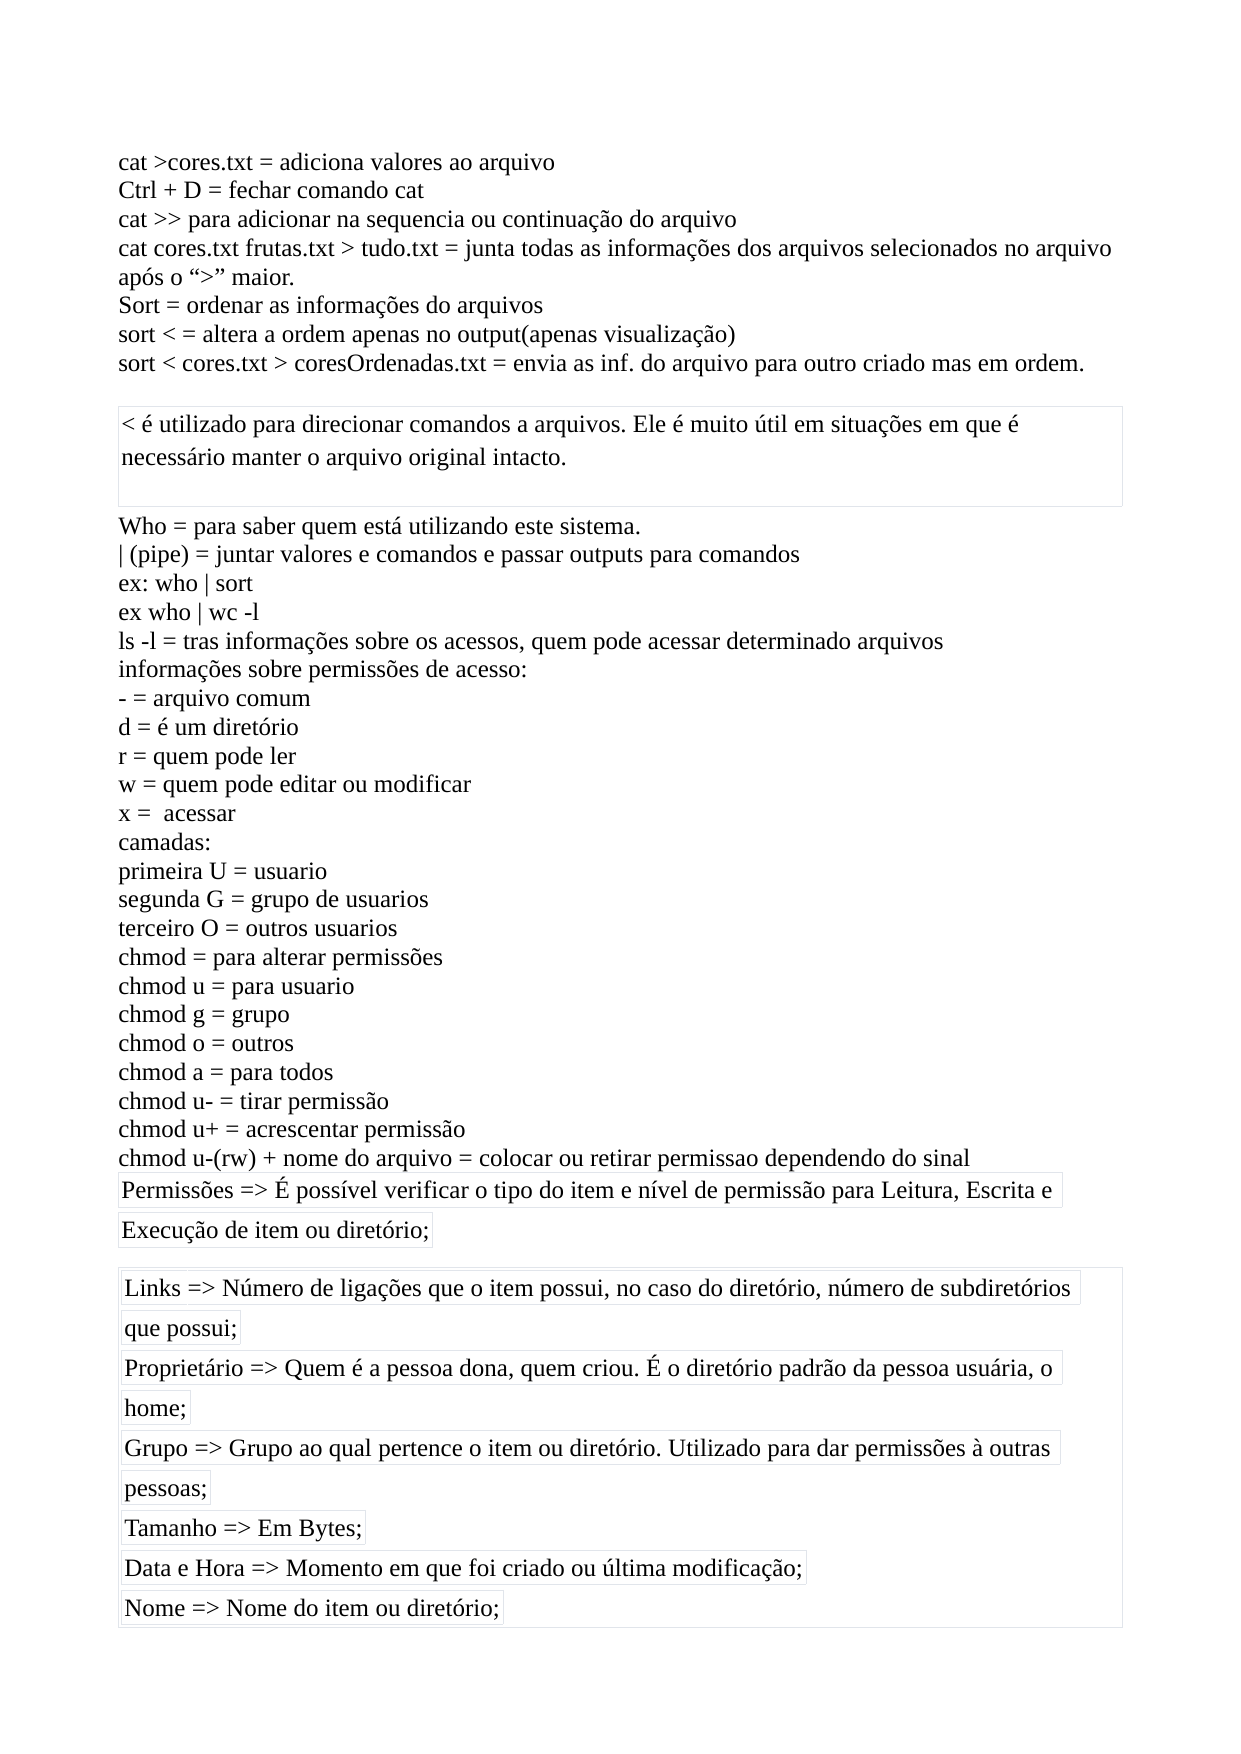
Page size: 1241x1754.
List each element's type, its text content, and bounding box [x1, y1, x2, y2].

text Who = para saber quem está utilizando este sistema. [118, 511, 1122, 539]
list Grupo => Grupo ao qual pertence o item ou diretório. Utilizado para dar permissões à outras pessoas; [119, 1427, 1122, 1504]
text chmod u- = tirar permissão [118, 1086, 1122, 1114]
text chmod o = outros [118, 1028, 1122, 1057]
text d = é um diretório [118, 712, 1122, 741]
text camadas: [118, 827, 1122, 856]
text w = quem pode editar ou modificar [118, 769, 1122, 798]
text Permissões => É possível verificar o tipo do item e nível de permissão para Leitura, Escrita e Execução de item ou diretório; [118, 1172, 1122, 1247]
text cat cores.txt frutas.txt > tudo.txt = junta todas as informações dos arquivos selecionados no arquivo após o “>” maior. [118, 233, 1122, 291]
list Proprietário => Quem é a pessoa dona, quem criou. É o diretório padrão da pessoa usuária, o home; [119, 1347, 1122, 1424]
text < é utilizado para direcionar comandos a arquivos. Ele é muito útil em situações em que é necessário manter o arquivo original intacto. [119, 407, 1122, 470]
text ls -l = tras informações sobre os acessos, quem pode acessar determinado arquivos [118, 626, 1122, 654]
text Sort = ordenar as informações do arquivos [118, 291, 1122, 319]
text informações sobre permissões de acesso: [118, 654, 1122, 683]
text segunda G = grupo de usuarios [118, 884, 1122, 913]
text chmod u = para usuario [118, 971, 1122, 999]
text Ctrl + D = fechar comando cat [118, 176, 1122, 204]
list Data e Hora => Momento em que foi criado ou última modificação; [119, 1547, 1122, 1584]
text chmod u-(rw) + nome do arquivo = colocar ou retirar permissao dependendo do sinal [118, 1143, 1122, 1172]
text sort < = altera a ordem apenas no output(apenas visualização) [118, 319, 1122, 348]
list Links => Número de ligações que o item possui, no caso do diretório, número de subdiretórios que possui; [119, 1268, 1122, 1344]
text - = arquivo comum [118, 683, 1122, 712]
text chmod u+ = acrescentar permissão [118, 1114, 1122, 1143]
text x = acessar [118, 798, 1122, 827]
text cat >> para adicionar na sequencia ou continuação do arquivo [118, 204, 1122, 233]
text chmod g = grupo [118, 999, 1122, 1028]
text sort < cores.txt > coresOrdenadas.txt = envia as inf. do arquivo para outro criado mas em ordem. [118, 348, 1122, 377]
text r = quem pode ler [118, 741, 1122, 769]
text cat >cores.txt = adiciona valores ao arquivo [118, 147, 1122, 176]
text terceiro O = outros usuarios [118, 913, 1122, 942]
text chmod = para alterar permissões [118, 942, 1122, 971]
list Nome => Nome do item ou diretório; [119, 1587, 1122, 1627]
text chmod a = para todos [118, 1057, 1122, 1086]
text ex: who | sort ex who | wc -l [118, 568, 1122, 626]
text | (pipe) = juntar valores e comandos e passar outputs para comandos [118, 539, 1122, 568]
text primeira U = usuario [118, 856, 1122, 884]
list Tamanho => Em Bytes; [119, 1507, 1122, 1544]
